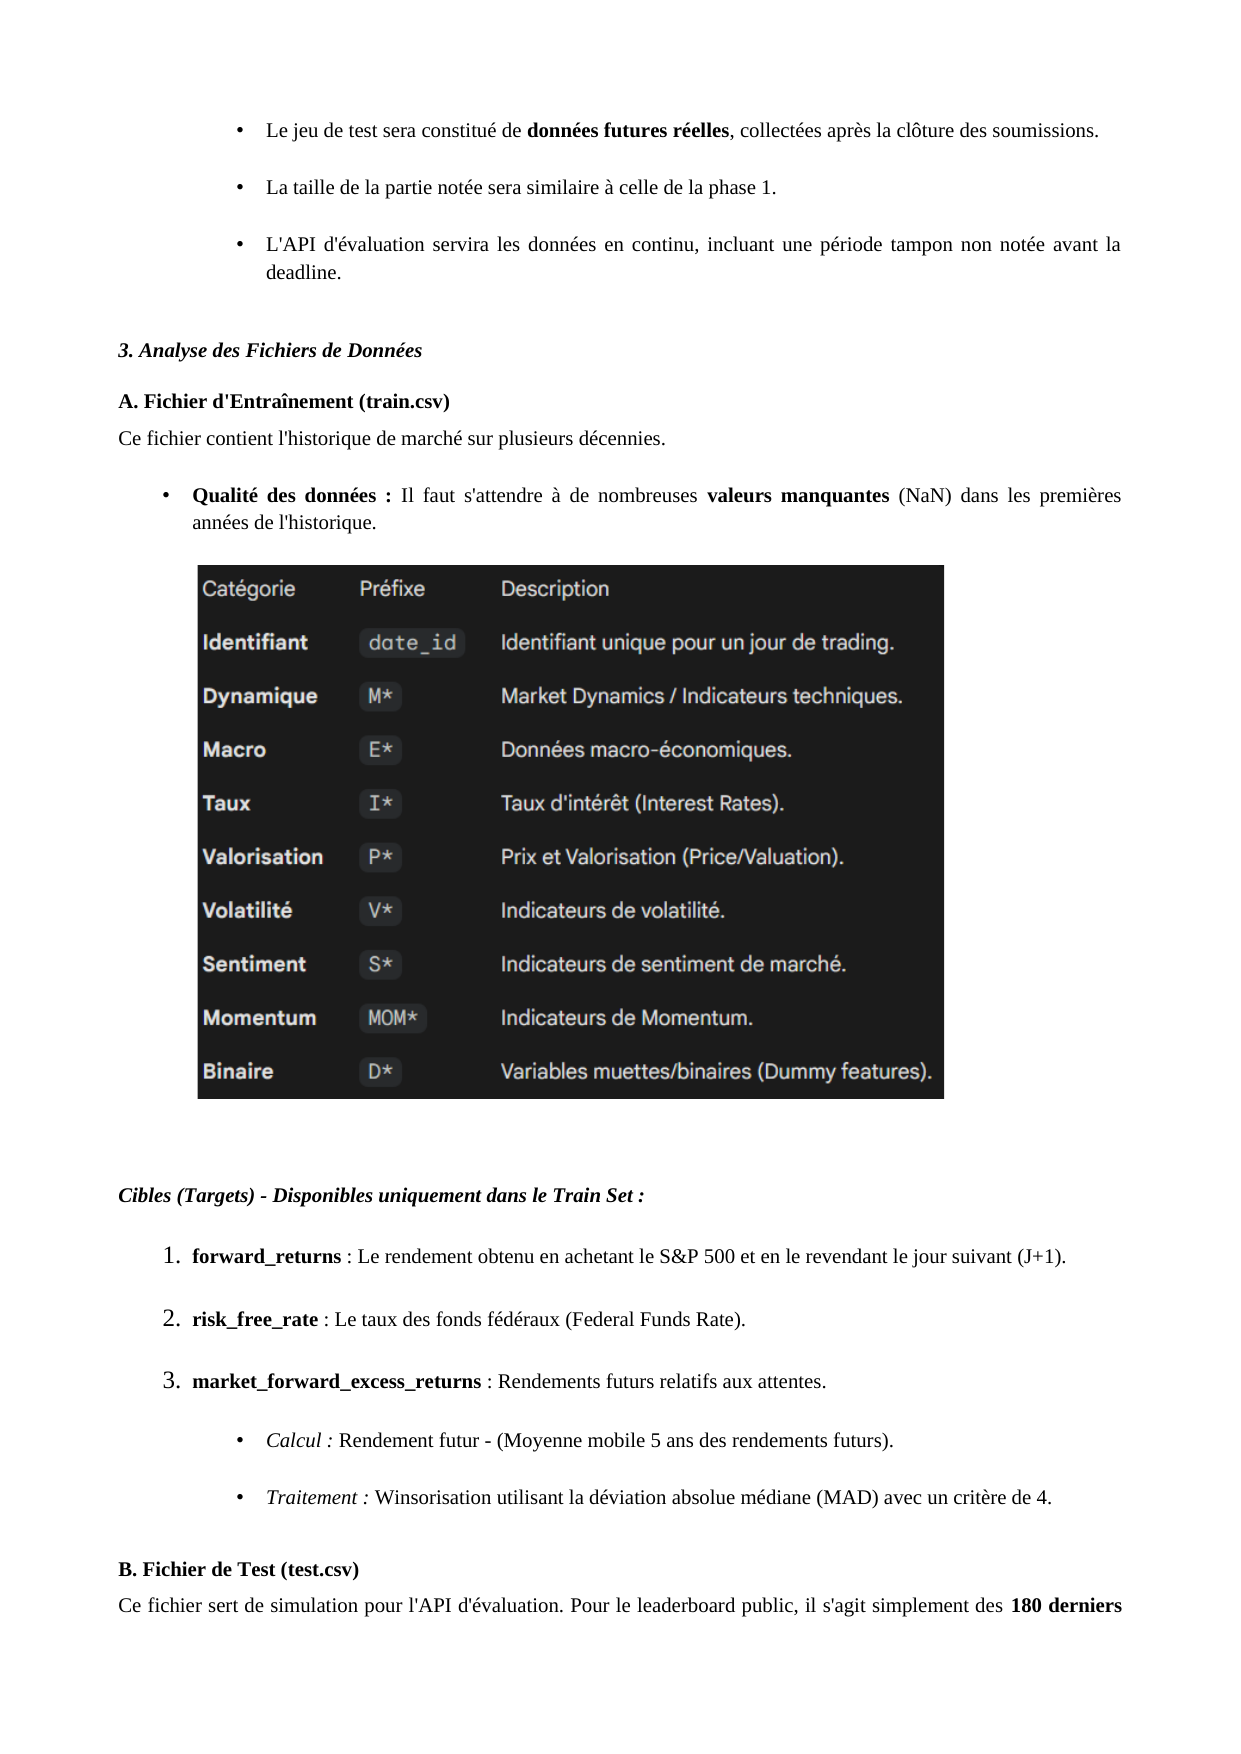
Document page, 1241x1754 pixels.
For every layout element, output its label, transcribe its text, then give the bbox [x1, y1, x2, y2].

text Ce fichier contient l'historique de marché sur plusieurs décennies. [118, 426, 1122, 449]
list L'API d'évaluation servira les données en continu, incluant une période tampon non notée avant la deadline. [236, 232, 1122, 284]
list Traitement : Winsorisation utilisant la déviation absolue médiane (MAD) avec un critère de 4. [236, 1485, 1122, 1509]
text Ce fichier sert de simulation pour l'API d'évaluation. Pour le leaderboard public, il s'agit simplement des 180 derniers [118, 1593, 1122, 1617]
list Le jeu de test sera constitué de données futures réelles, collectées après la clôture des soumissions. [236, 118, 1122, 142]
subtitle 3. Analyse des Fichiers de Données [118, 338, 1122, 362]
list Calcul : Rendement futur - (Moyenne mobile 5 ans des rendements futurs). [236, 1428, 1122, 1452]
subtitle A. Fichier d'Entraînement (train.csv) [118, 389, 1122, 413]
text Cibles (Targets) - Disponibles uniquement dans le Train Set : [118, 1183, 1122, 1207]
list forward_returns : Le rendement obtenu en achetant le S&P 500 et en le revendant le jour suivant (J+1). [162, 1240, 1122, 1269]
list Qualité des données : Il faut s'attendre à de nombreuses valeurs manquantes (NaN) dans les premières années de l'historique. [162, 483, 1122, 534]
subtitle B. Fichier de Test (test.csv) [118, 1556, 1122, 1581]
picture [197, 565, 945, 1099]
list risk_free_rate : Le taux des fonds fédéraux (Federal Funds Rate). [162, 1303, 1122, 1331]
list La taille de la partie notée sera similaire à celle de la phase 1. [236, 175, 1122, 199]
list market_forward_excess_returns : Rendements futurs relatifs aux attentes. [162, 1365, 1122, 1394]
